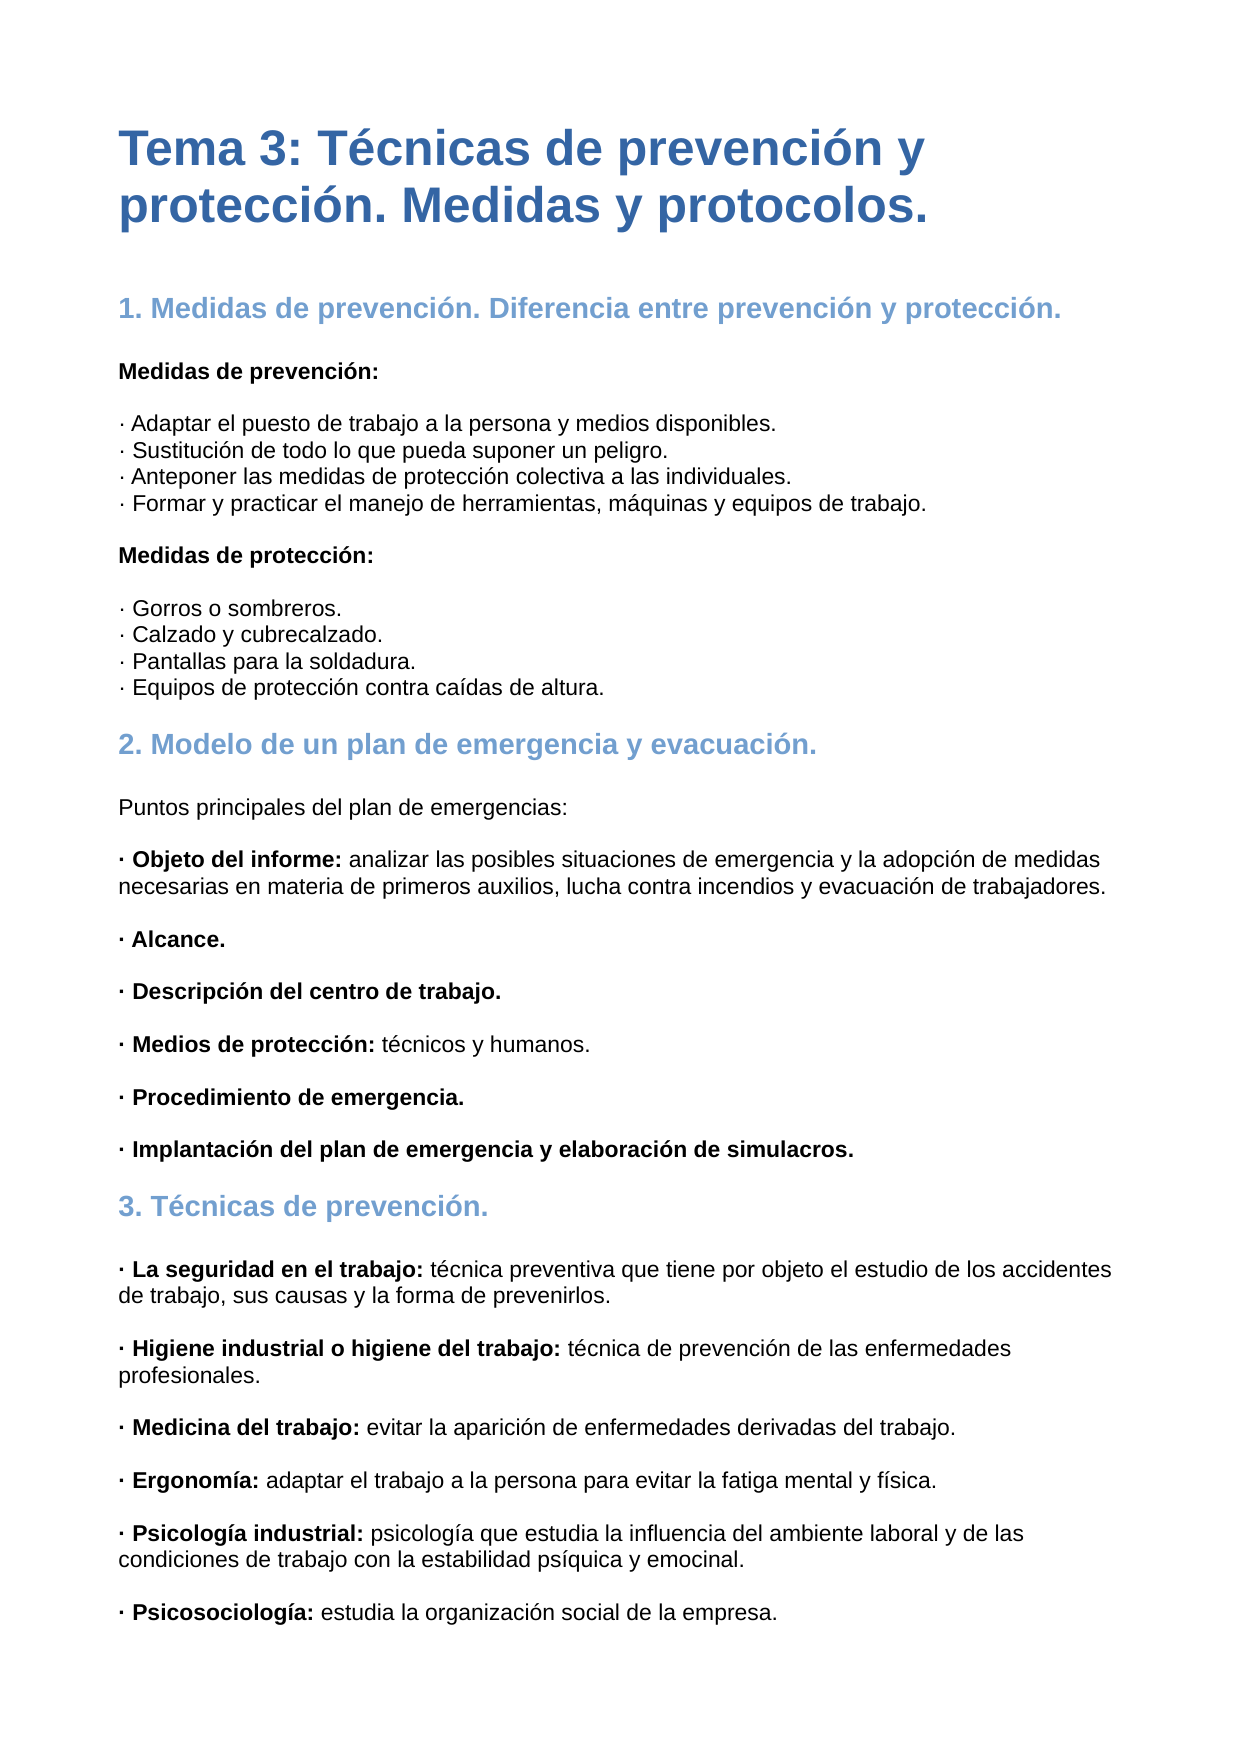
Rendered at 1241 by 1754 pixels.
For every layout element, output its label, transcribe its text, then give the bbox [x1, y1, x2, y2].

text · Psicología industrial: psicología que estudia la influencia del ambiente laboral y de las condiciones de trabajo con la estabilidad psíquica y emocinal. [118, 1520, 1122, 1572]
text 3. Técnicas de prevención. [118, 1189, 1122, 1223]
text 1. Medidas de prevención. Diferencia entre prevención y protección. [118, 291, 1122, 324]
text · Medicina del trabajo: evitar la aparición de enfermedades derivadas del trabajo. [118, 1414, 1122, 1441]
text · Implantación del plan de emergencia y elaboración de simulacros. [118, 1136, 1122, 1163]
text · Gorros o sombreros. [118, 595, 1122, 621]
text · Procedimiento de emergencia. [118, 1084, 1122, 1110]
text Medidas de prevención: [118, 358, 1122, 384]
text · Descripción del centro de trabajo. [118, 978, 1122, 1004]
text · Medios de protección: técnicos y humanos. [118, 1031, 1122, 1057]
text · Equipos de protección contra caídas de altura. [118, 674, 1122, 700]
text Tema 3: Técnicas de prevención y protección. Medidas y protocolos. [118, 118, 1122, 233]
text · Objeto del informe: analizar las posibles situaciones de emergencia y la adopción de medidas necesarias en materia de primeros auxilios, lucha contra incendios y evacuación de trabajadores. [118, 846, 1122, 899]
text Medidas de protección: [118, 542, 1122, 568]
text · Higiene industrial o higiene del trabajo: técnica de prevención de las enfermedades profesionales. [118, 1335, 1122, 1388]
text 2. Modelo de un plan de emergencia y evacuación. [118, 727, 1122, 760]
text · Pantallas para la soldadura. [118, 648, 1122, 674]
text · Sustitución de todo lo que pueda suponer un peligro. [118, 437, 1122, 463]
text · Ergonomía: adaptar el trabajo a la persona para evitar la fatiga mental y física. [118, 1467, 1122, 1493]
text · Anteponer las medidas de protección colectiva a las individuales. [118, 463, 1122, 489]
text · La seguridad en el trabajo: técnica preventiva que tiene por objeto el estudio de los accidentes de trabajo, sus causas y la forma de prevenirlos. [118, 1256, 1122, 1309]
text Puntos principales del plan de emergencias: [118, 794, 1122, 820]
text · Formar y practicar el manejo de herramientas, máquinas y equipos de trabajo. [118, 489, 1122, 516]
text · Psicosociología: estudia la organización social de la empresa. [118, 1599, 1122, 1625]
text · Adaptar el puesto de trabajo a la persona y medios disponibles. [118, 410, 1122, 437]
text · Alcance. [118, 926, 1122, 952]
text · Calzado y cubrecalzado. [118, 621, 1122, 648]
